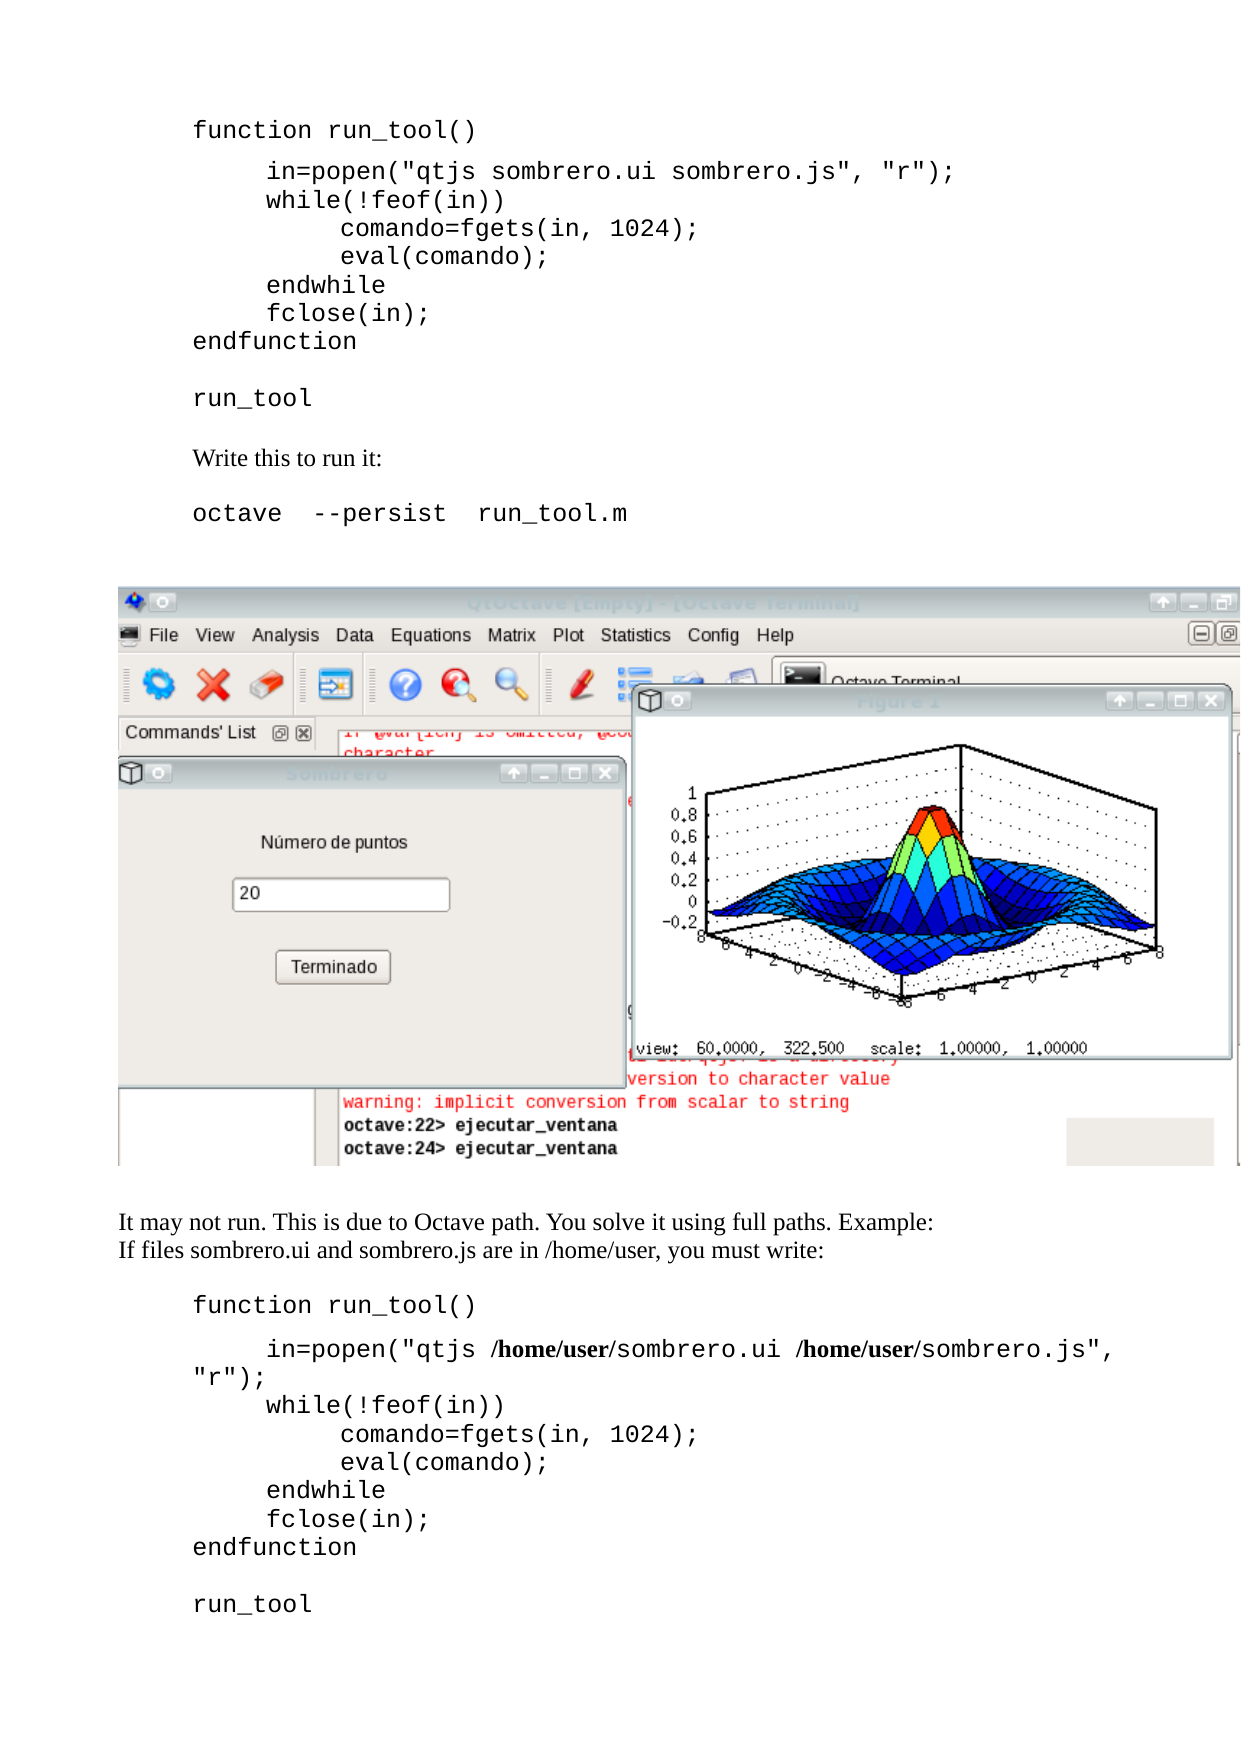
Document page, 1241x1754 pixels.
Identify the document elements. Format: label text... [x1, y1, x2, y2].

text endwhile [192, 1478, 1122, 1506]
text If files sombrero.ui and sombrero.js are in /home/user, you must write: [118, 1236, 1122, 1264]
text in=popen("qtjs sombrero.ui sombrero.js", "r"); [192, 159, 1122, 187]
text octave --persist run_tool.m [192, 500, 1122, 528]
text fclose(in); [192, 1506, 1122, 1535]
text function run_tool() [192, 118, 1122, 146]
text run_tool [192, 1591, 1122, 1620]
text comando=fgets(in, 1024); [192, 1421, 1122, 1450]
text fclose(in); [192, 301, 1122, 329]
text function run_tool() [192, 1293, 1122, 1321]
text endfunction [192, 1535, 1122, 1563]
text eval(comando); [192, 1450, 1122, 1478]
text endfunction [192, 329, 1122, 357]
text comando=fgets(in, 1024); [192, 216, 1122, 244]
text run_tool [192, 386, 1122, 414]
text endwhile [192, 272, 1122, 301]
text in=popen("qtjs /home/user/sombrero.ui /home/user/sombrero.js", "r"); [192, 1334, 1122, 1393]
text Write this to run it: [192, 443, 1122, 471]
text while(!feof(in)) [192, 187, 1122, 216]
text while(!feof(in)) [192, 1393, 1122, 1421]
text eval(comando); [192, 244, 1122, 272]
picture [118, 586, 1241, 1166]
text It may not run. This is due to Octave path. You solve it using full paths. Example: [118, 1207, 1122, 1236]
